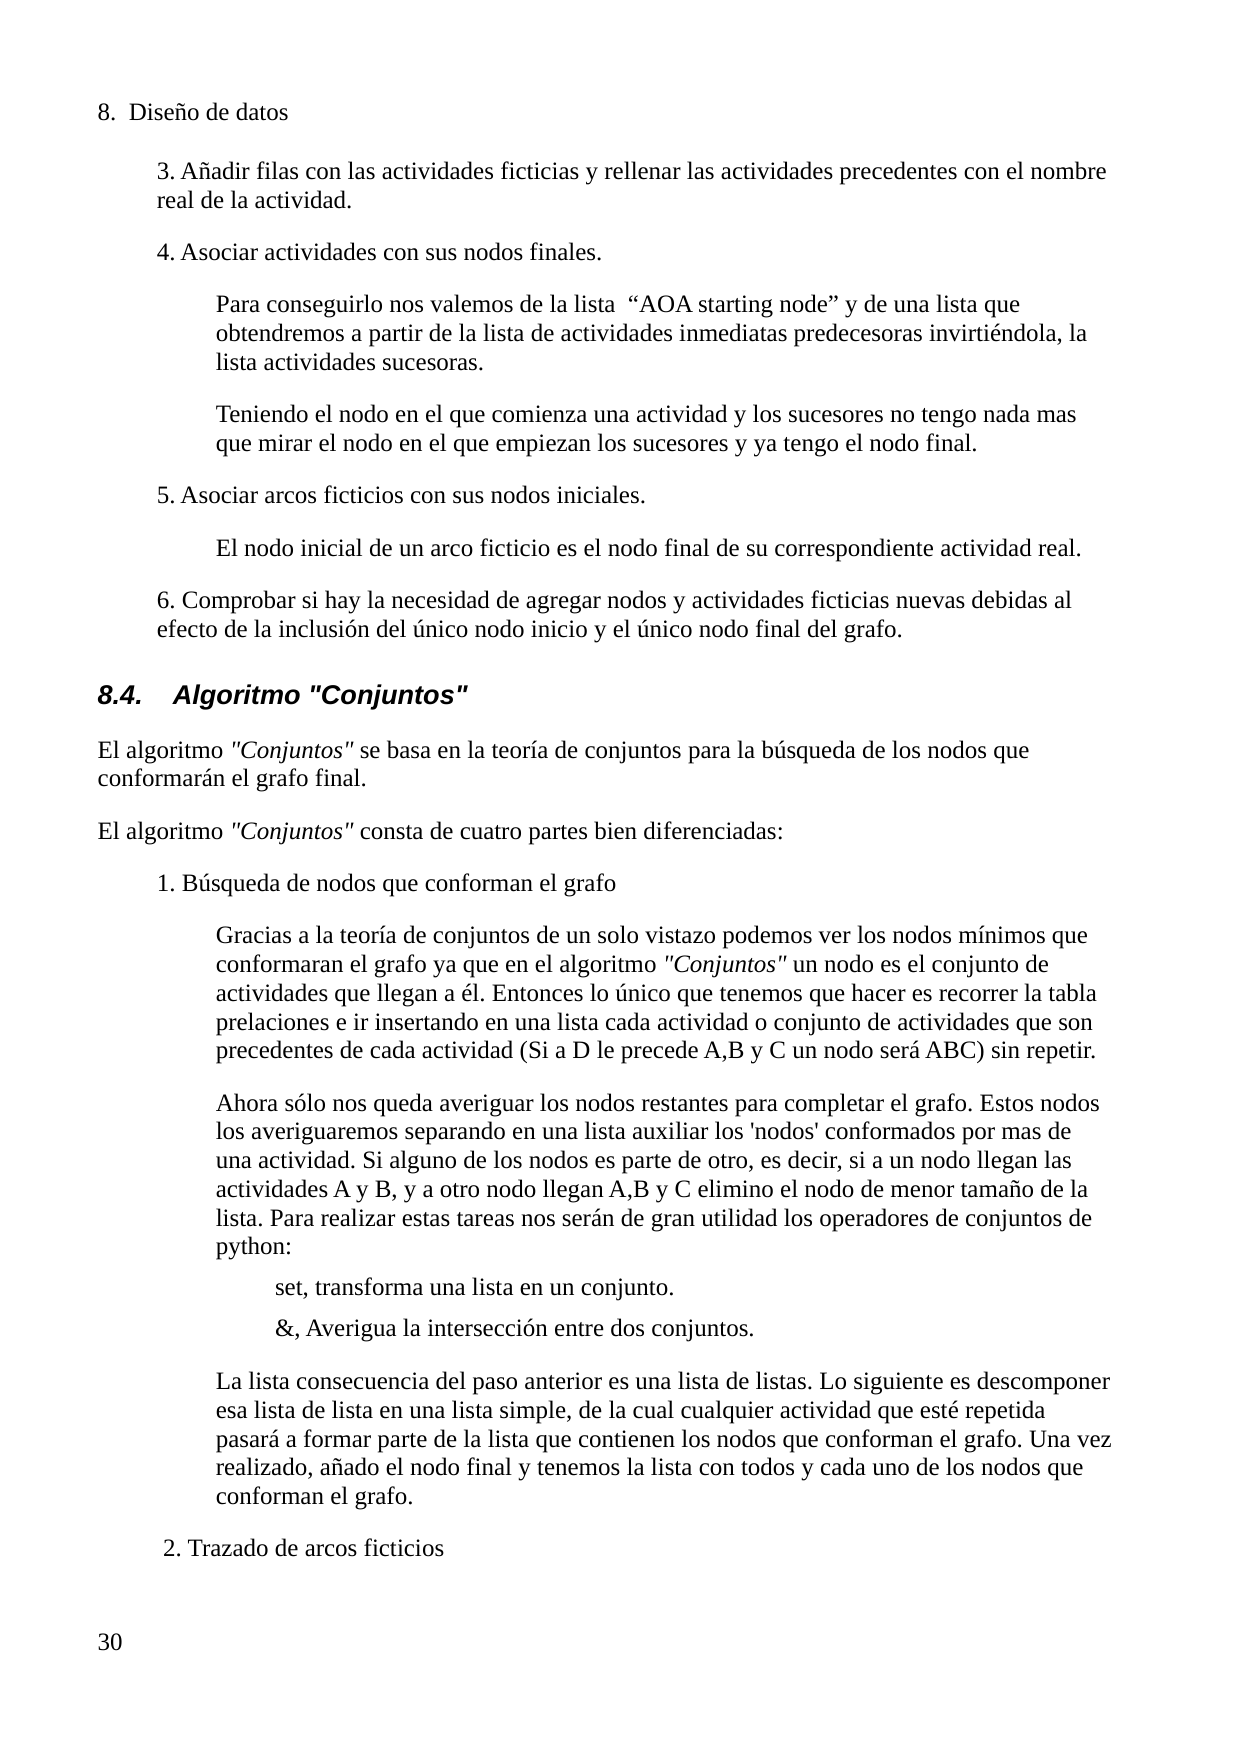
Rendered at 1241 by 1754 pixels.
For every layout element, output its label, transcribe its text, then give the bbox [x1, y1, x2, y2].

text Ahora sólo nos queda averiguar los nodos restantes para completar el grafo. Estos nodos los averiguaremos separando en una lista auxiliar los 'nodos' conformados por mas de una actividad. Si alguno de los nodos es parte de otro, es decir, si a un nodo llegan las actividades A y B, y a otro nodo llegan A,B y C elimino el nodo de menor tamaño de la lista. Para realizar estas tareas nos serán de gran utilidad los operadores de conjuntos de python: [216, 1088, 1113, 1260]
text El nodo inicial de un arco ficticio es el nodo final de su correspondiente actividad real. [216, 533, 1113, 561]
list 1. Búsqueda de nodos que conforman el grafo [157, 868, 1113, 897]
text &, Averigua la intersección entre dos conjuntos. [275, 1313, 1113, 1342]
text El algoritmo "Conjuntos" se basa en la teoría de conjuntos para la búsqueda de los nodos que conformarán el grafo final. [97, 735, 1113, 792]
text Para conseguirlo nos valemos de la lista “AOA starting node” y de una lista que obtendremos a partir de la lista de actividades inmediatas predecesoras invirtiéndola, la lista actividades sucesoras. [216, 289, 1113, 376]
list 3. Añadir filas con las actividades ficticias y rellenar las actividades precedentes con el nombre real de la actividad. [157, 156, 1113, 214]
text La lista consecuencia del paso anterior es una lista de listas. Lo siguiente es descomponer esa lista de lista en una lista simple, de la cual cualquier actividad que esté repetida pasará a formar parte de la lista que contienen los nodos que conforman el grafo. Una vez realizado, añado el nodo final y tenemos la lista con todos y cada uno de los nodos que conforman el grafo. [216, 1366, 1113, 1510]
text Gracias a la teoría de conjuntos de un solo vistazo podemos ver los nodos mínimos que conformaran el grafo ya que en el algoritmo "Conjuntos" un nodo es el conjunto de actividades que llegan a él. Entonces lo único que tenemos que hacer es recorrer la tabla prelaciones e ir insertando en una lista cada actividad o conjunto de actividades que son precedentes de cada actividad (Si a D le precede A,B y C un nodo será ABC) sin repetir. [216, 920, 1113, 1064]
text El algoritmo "Conjuntos" consta de cuatro partes bien diferenciadas: [97, 816, 1113, 844]
text Teniendo el nodo en el que comienza una actividad y los sucesores no tengo nada mas que mirar el nodo en el que empiezan los sucesores y ya tengo el nodo final. [216, 399, 1113, 457]
subtitle Algoritmo "Conjuntos" [97, 679, 1113, 711]
text set, transforma una lista en un conjunto. [275, 1272, 1113, 1301]
list 4. Asociar actividades con sus nodos finales. [157, 237, 1113, 266]
list 5. Asociar arcos ficticios con sus nodos iniciales. [157, 480, 1113, 509]
list 2. Trazado de arcos ficticios [157, 1533, 1113, 1562]
list 6. Comprobar si hay la necesidad de agregar nodos y actividades ficticias nuevas debidas al efecto de la inclusión del único nodo inicio y el único nodo final del grafo. [157, 585, 1113, 642]
